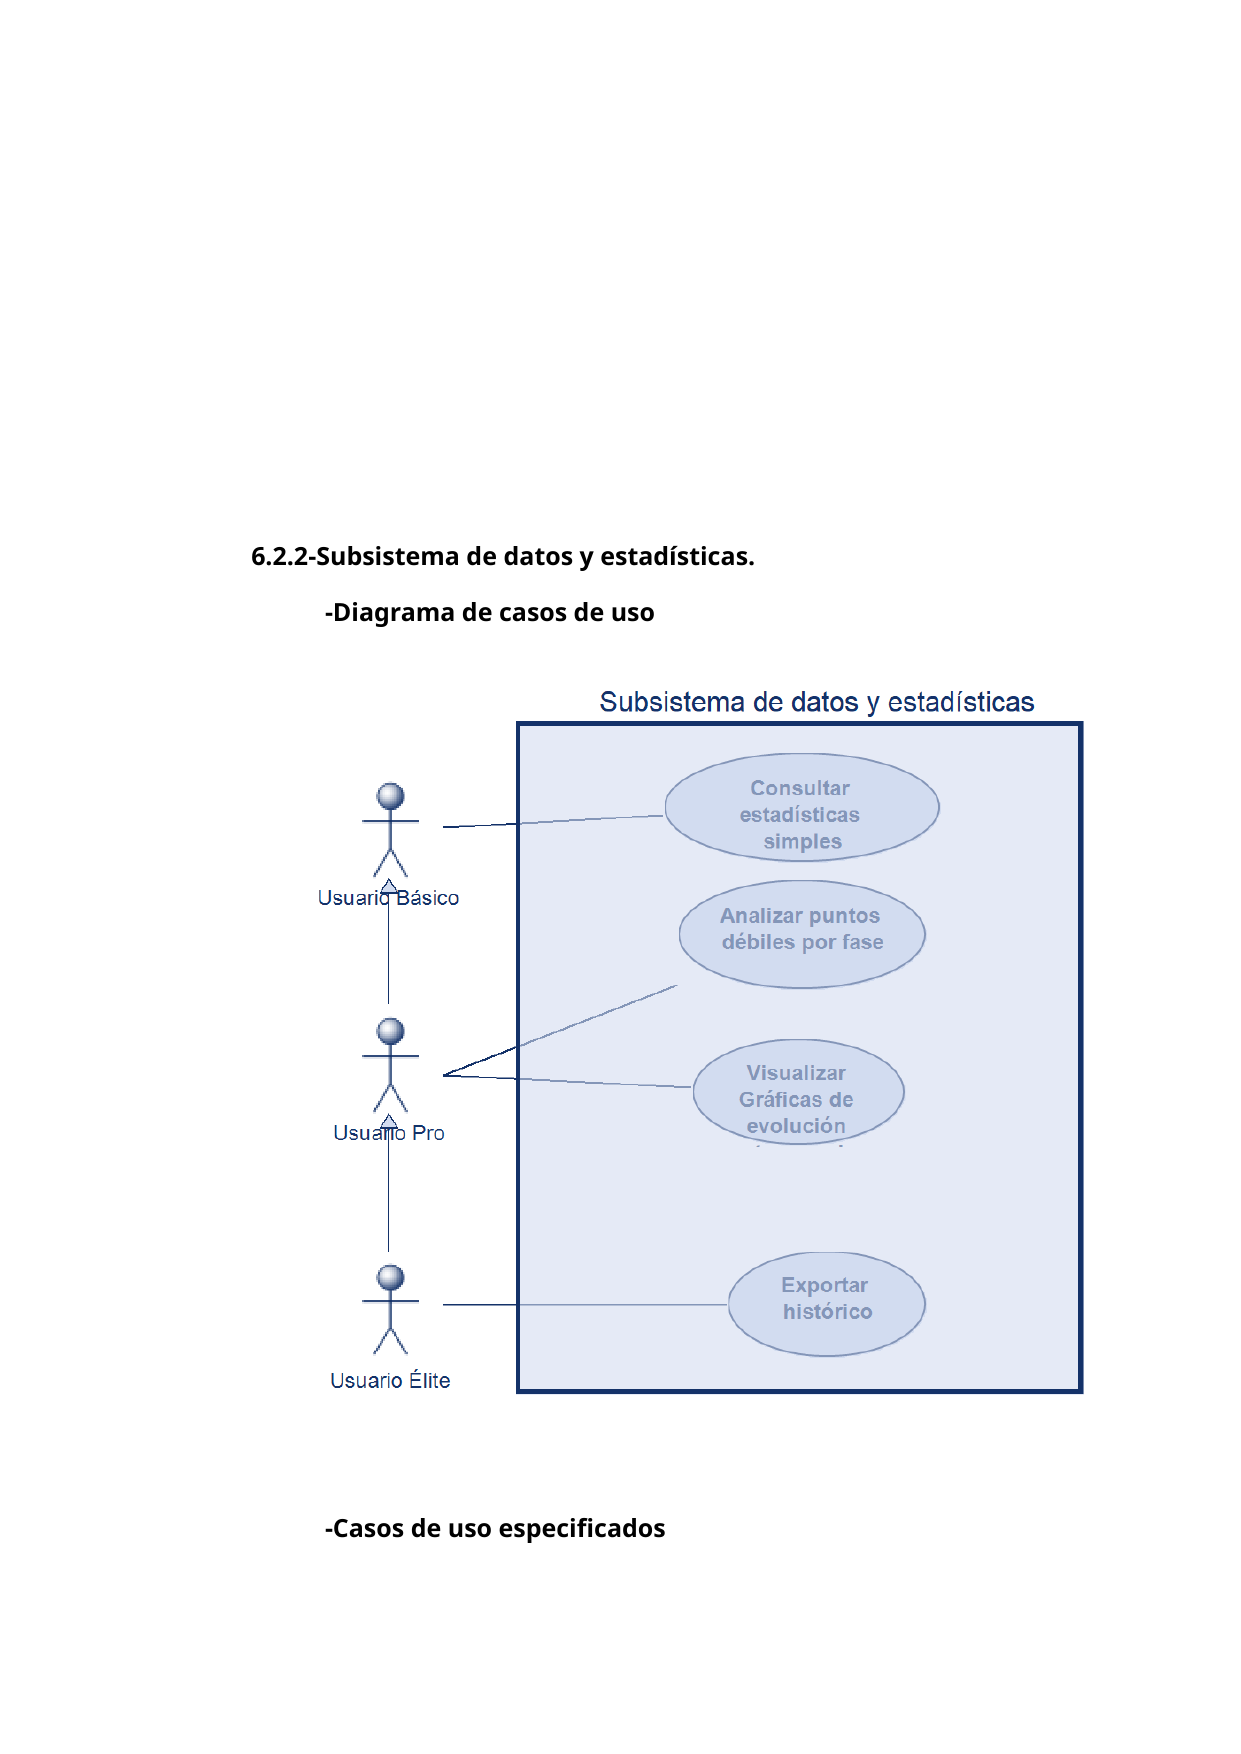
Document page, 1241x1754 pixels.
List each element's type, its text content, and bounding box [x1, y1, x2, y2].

text 6.2.2-Subsistema de datos y estadísticas. [177, 538, 1063, 572]
text -Casos de uso especificados [251, 1511, 1063, 1545]
text -Diagrama de casos de uso [177, 594, 1063, 628]
